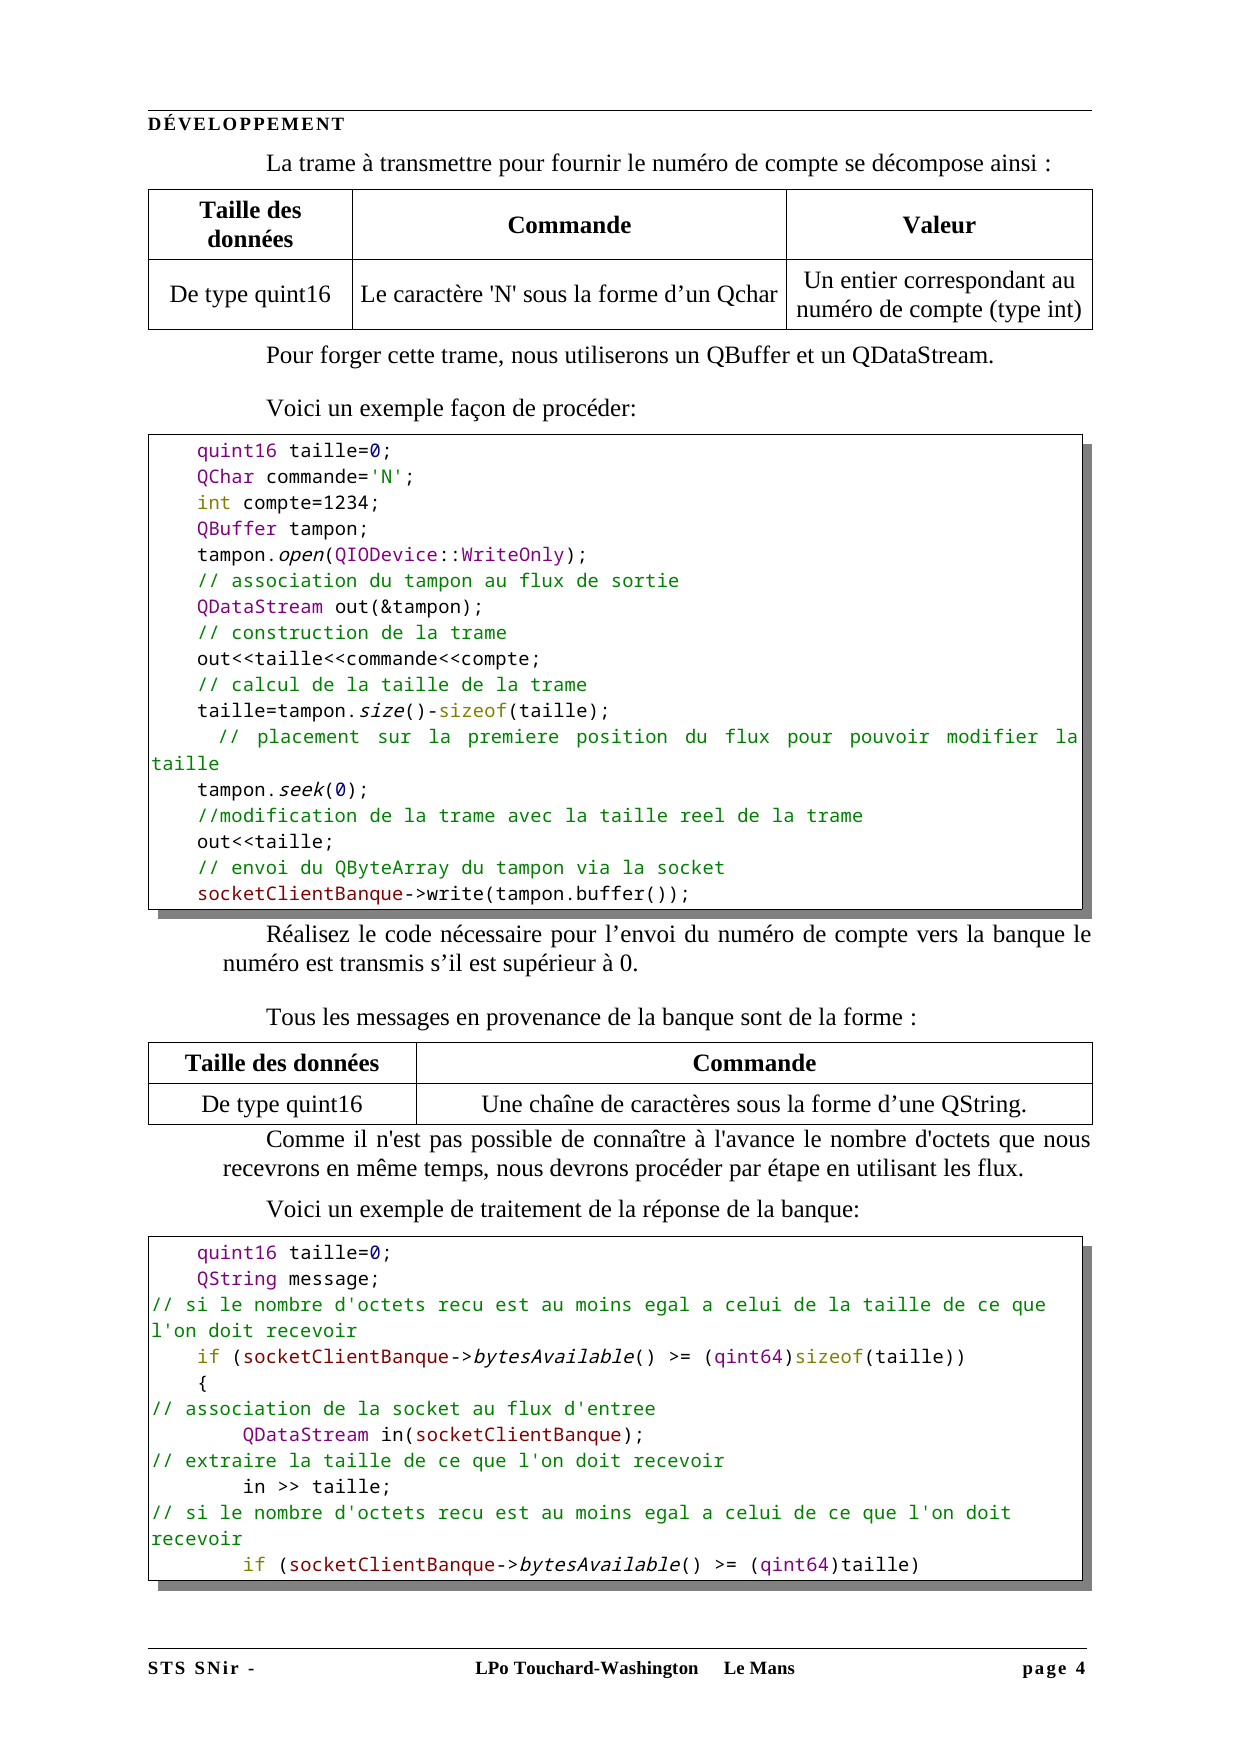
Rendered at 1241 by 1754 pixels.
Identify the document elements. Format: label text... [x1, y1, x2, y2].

text socketClientBanque->write(tampon.buffer()); [149, 877, 1082, 909]
text Tous les messages en provenance de la banque sont de la forme : [223, 1001, 1092, 1030]
text out<<taille; [149, 824, 1082, 851]
text quint16 taille=0; [149, 1237, 1082, 1262]
text int compte=1234; [149, 486, 1082, 512]
text QChar commande='N'; [149, 460, 1082, 486]
text Pour forger cette trame, nous utiliserons un QBuffer et un QDataStream. [223, 340, 1092, 369]
table_header Commande [353, 190, 786, 259]
text if (socketClientBanque->bytesAvailable() >= (qint64)sizeof(taille)) [149, 1340, 1082, 1366]
text // association du tampon au flux de sortie [149, 564, 1082, 590]
text // placement sur la premiere position du flux pour pouvoir modifier la taille [149, 720, 1082, 772]
text Comme il n'est pas possible de connaître à l'avance le nombre d'octets que nous recevrons en même temps, nous devrons procéder par étape en utilisant les flux. [223, 1125, 1092, 1182]
text // extraire la taille de ce que l'on doit recevoir [149, 1444, 1082, 1470]
text taille=tampon.size()-sizeof(taille); [149, 694, 1082, 720]
table_header Commande [417, 1043, 1092, 1083]
table_cell Un entier correspondant au numéro de compte (type int) [787, 260, 1092, 328]
table_cell Le caractère 'N' sous la forme d’un Qchar [353, 260, 786, 328]
text QBuffer tampon; [149, 512, 1082, 538]
table_header Valeur [787, 190, 1092, 259]
text La trame à transmettre pour fournir le numéro de compte se décompose ainsi : [223, 148, 1092, 177]
text // si le nombre d'octets recu est au moins egal a celui de ce que l'on doit recevoir [149, 1496, 1082, 1548]
table_header Taille des données [149, 1043, 416, 1083]
text if (socketClientBanque->bytesAvailable() >= (qint64)taille) [149, 1548, 1082, 1580]
text Réalisez le code nécessaire pour l’envoi du numéro de compte vers la banque le numéro est transmis s’il est supérieur à 0. [223, 919, 1092, 977]
text QDataStream in(socketClientBanque); [149, 1418, 1082, 1444]
text // construction de la trame [149, 616, 1082, 642]
text // calcul de la taille de la trame [149, 668, 1082, 694]
text // si le nombre d'octets recu est au moins egal a celui de la taille de ce que l'on doit recevoir [149, 1288, 1082, 1340]
text tampon.open(QIODevice::WriteOnly); [149, 538, 1082, 564]
text Voici un exemple de traitement de la réponse de la banque: [223, 1194, 1092, 1223]
text in >> taille; [149, 1470, 1082, 1496]
text Voici un exemple façon de procéder: [223, 393, 1092, 422]
text // envoi du QByteArray du tampon via la socket [149, 851, 1082, 877]
text { [149, 1366, 1082, 1392]
table_cell De type quint16 [149, 1084, 416, 1123]
table_cell Une chaîne de caractères sous la forme d’une QString. [417, 1084, 1092, 1123]
table_cell De type quint16 [149, 260, 352, 328]
text tampon.seek(0); [149, 772, 1082, 798]
text QDataStream out(&tampon); [149, 590, 1082, 616]
text quint16 taille=0; [149, 435, 1082, 460]
table_header Taille des données [149, 190, 352, 259]
text QString message; [149, 1262, 1082, 1288]
text // association de la socket au flux d'entree [149, 1392, 1082, 1418]
text out<<taille<<commande<<compte; [149, 642, 1082, 668]
text //modification de la trame avec la taille reel de la trame [149, 798, 1082, 824]
